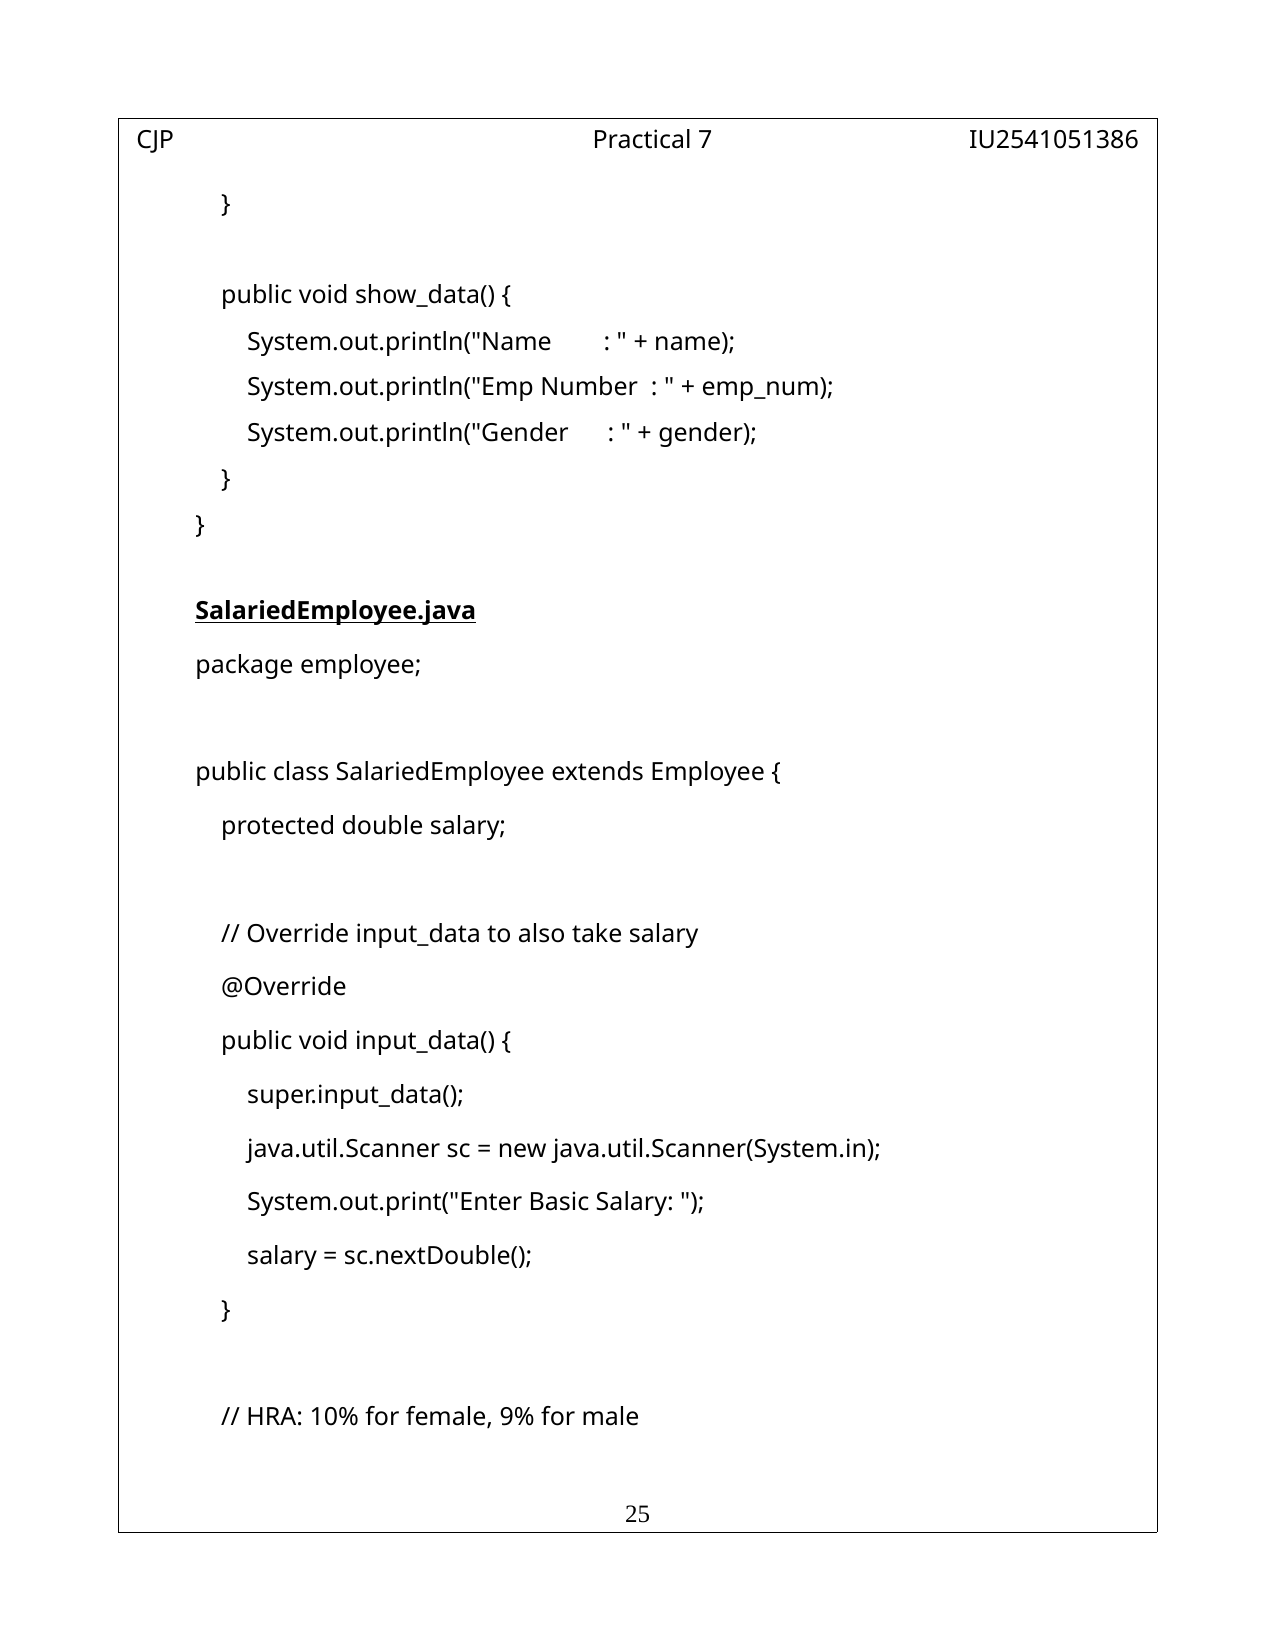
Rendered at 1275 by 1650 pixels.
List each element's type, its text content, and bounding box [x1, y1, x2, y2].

text } [195, 1292, 1154, 1326]
text public void input_data() { [195, 1023, 1154, 1057]
text // HRA: 10% for female, 9% for male [195, 1399, 1154, 1433]
text package employee; [195, 647, 1154, 681]
text System.out.println("Name : " + name); [195, 323, 1154, 357]
text System.out.print("Enter Basic Salary: "); [195, 1184, 1154, 1218]
text @Override [195, 969, 1154, 1003]
text } [195, 461, 1154, 495]
text SalariedEmployee.java [195, 593, 1154, 627]
text System.out.println("Gender : " + gender); [195, 415, 1154, 449]
text public class SalariedEmployee extends Employee { [195, 754, 1154, 788]
text } [195, 507, 1154, 541]
text java.util.Scanner sc = new java.util.Scanner(System.in); [195, 1130, 1154, 1164]
text salary = sc.nextDouble(); [195, 1238, 1154, 1272]
text public void show_data() { [195, 277, 1154, 311]
text } [195, 185, 1154, 219]
text super.input_data(); [195, 1077, 1154, 1111]
text System.out.println("Emp Number : " + emp_num); [195, 369, 1154, 403]
text // Override input_data to also take salary [195, 915, 1154, 949]
text protected double salary; [195, 808, 1154, 842]
